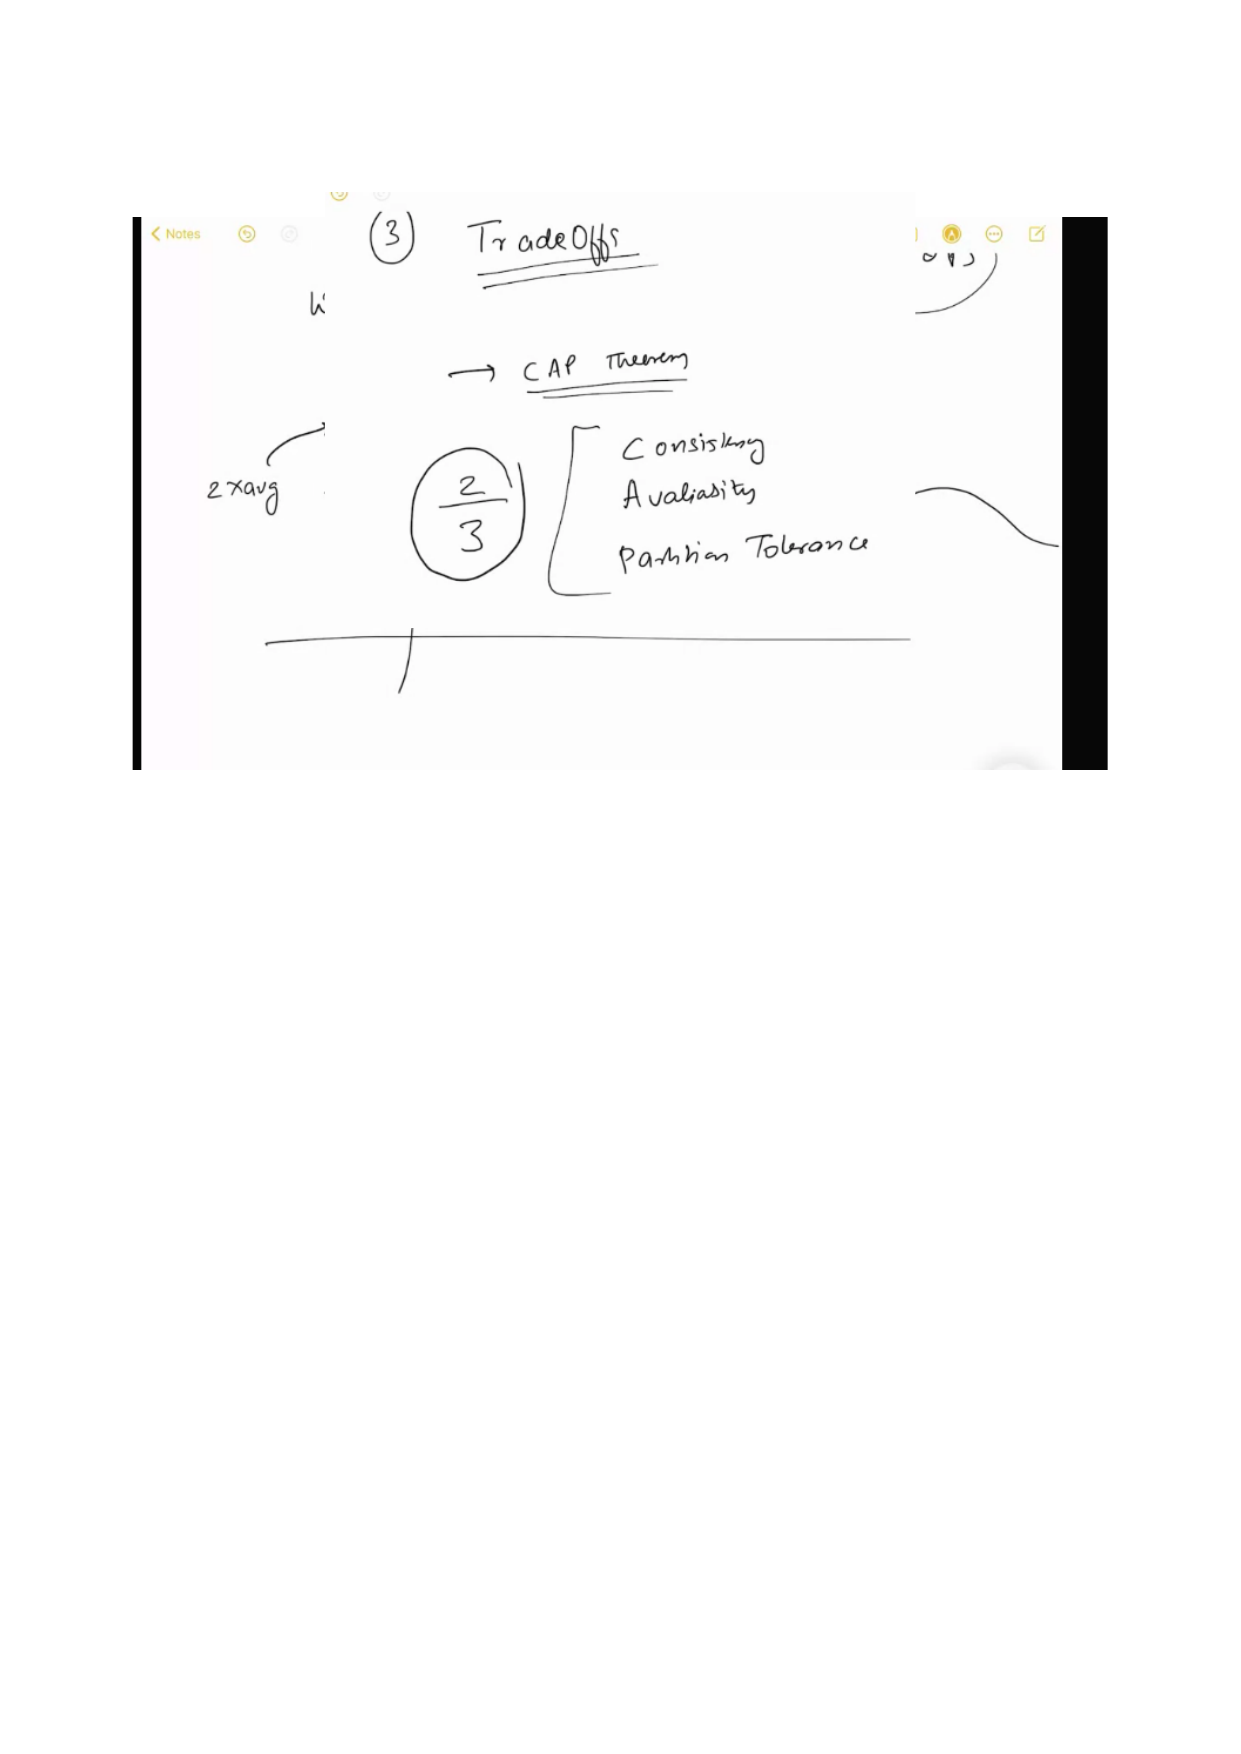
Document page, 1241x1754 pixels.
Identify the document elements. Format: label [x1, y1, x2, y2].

picture [132, 192, 1108, 770]
